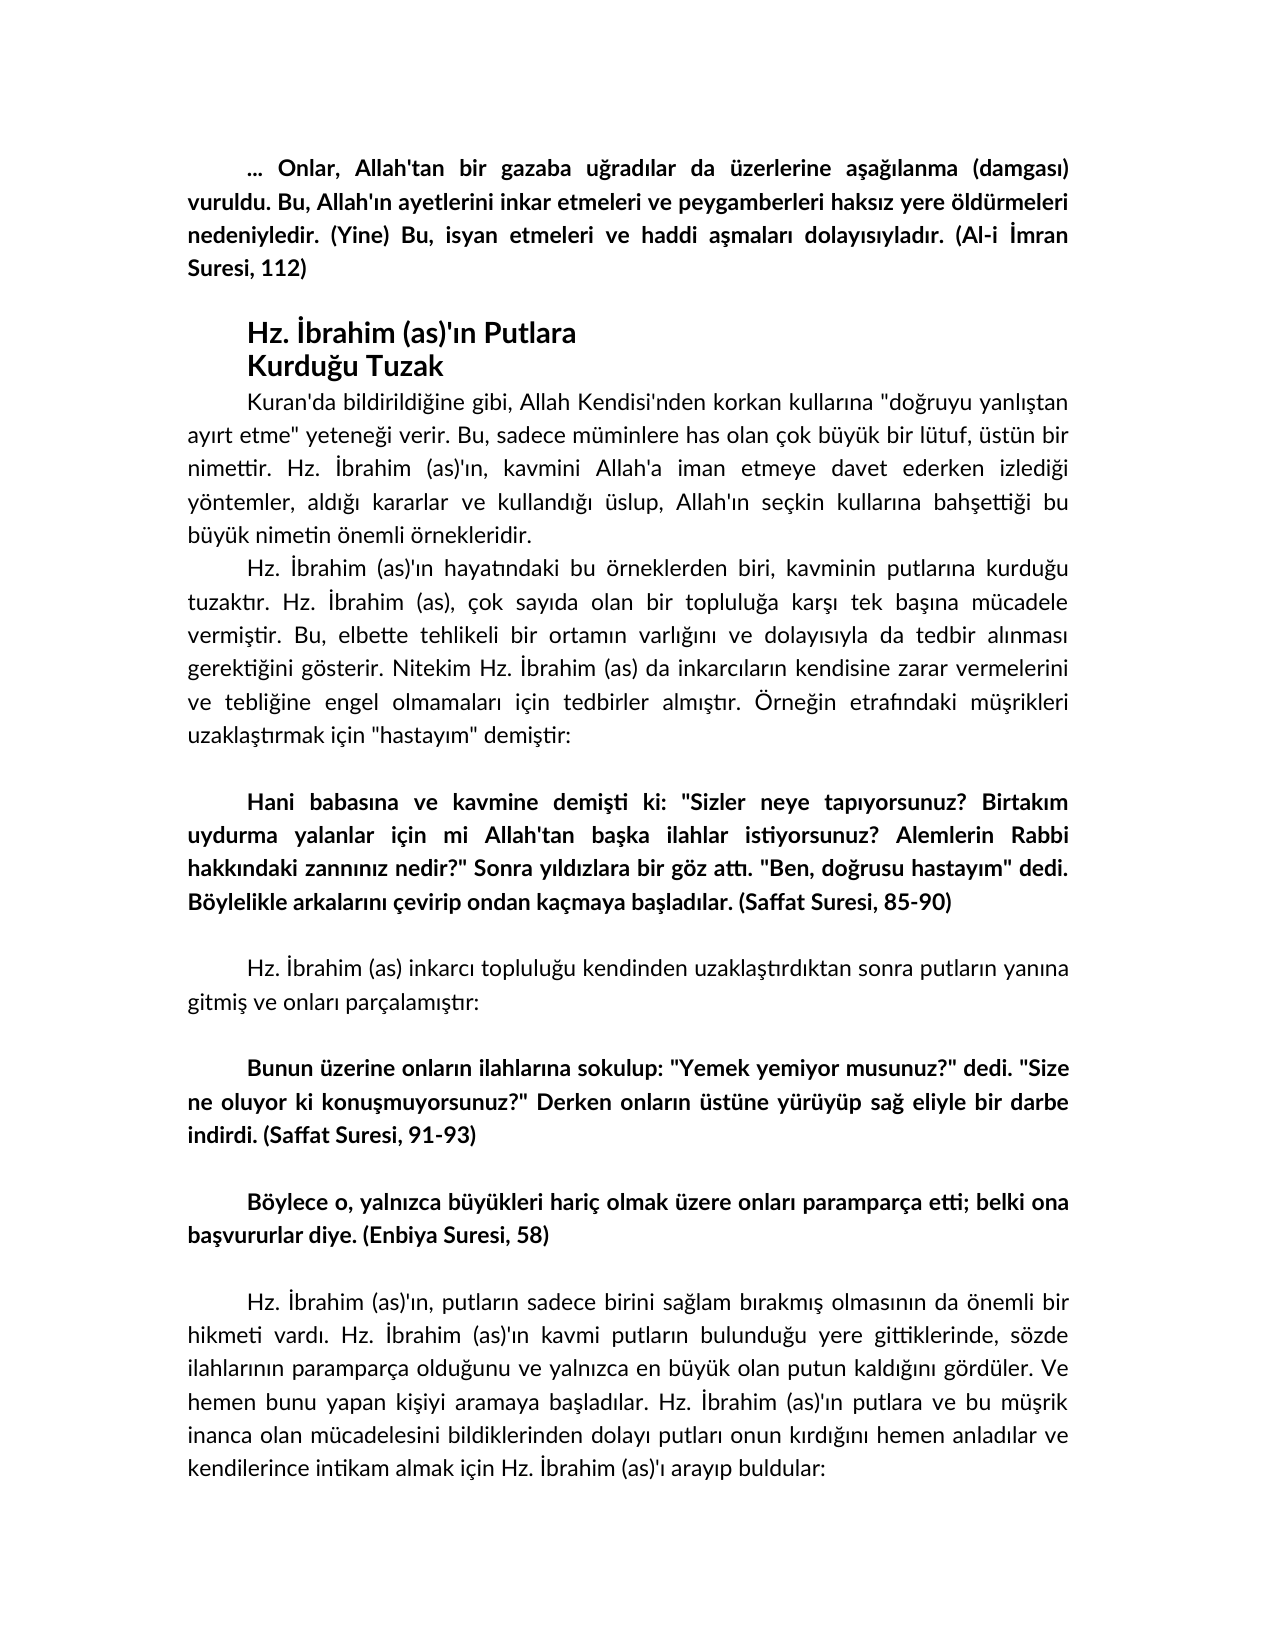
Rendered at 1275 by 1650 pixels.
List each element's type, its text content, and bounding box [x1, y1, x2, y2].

text Bunun üzerine onların ilahlarına sokulup: "Yemek yemiyor musunuz?" dedi. "Size ne oluyor ki konuşmuyorsunuz?" Derken onların üstüne yürüyüp sağ eliyle bir darbe indirdi. (Saffat Suresi, 91-93) [187, 1050, 1070, 1150]
text ... Onlar, Allah'tan bir gazaba uğradılar da üzerlerine aşağılanma (damgası) vuruldu. Bu, Allah'ın ayetlerini inkar etmeleri ve peygamberleri haksız yere öldürmeleri nedeniyledir. (Yine) Bu, isyan etmeleri ve haddi aşmaları dolayısıyladır. (Al-i İmran Suresi, 112) [187, 150, 1070, 283]
text Hani babasına ve kavmine demişti ki: "Sizler neye tapıyorsunuz? Birtakım uydurma yalanlar için mi Allah'tan başka ilahlar istiyorsunuz? Alemlerin Rabbi hakkındaki zannınız nedir?" Sonra yıldızlara bir göz attı. "Ben, doğrusu hastayım" dedi. Böylelikle arkalarını çevirip ondan kaçmaya başladılar. (Saffat Suresi, 85-90) [187, 783, 1070, 917]
text Hz. İbrahim (as)'ın, putların sadece birini sağlam bırakmış olmasının da önemli bir hikmeti vardı. Hz. İbrahim (as)'ın kavmi putların bulunduğu yere gittiklerinde, sözde ilahlarının paramparça olduğunu ve yalnızca en büyük olan putun kaldığını gördüler. Ve hemen bunu yapan kişiyi aramaya başladılar. Hz. İbrahim (as)'ın putlara ve bu müşrik inanca olan mücadelesini bildiklerinden dolayı putları onun kırdığını hemen anladılar ve kendilerince intikam almak için Hz. İbrahim (as)'ı arayıp buldular: [187, 1283, 1070, 1483]
text Hz. İbrahim (as) inkarcı topluluğu kendinden uzaklaştırdıktan sonra putların yanına gitmiş ve onları parçalamıştır: [187, 950, 1070, 1017]
text Kuran'da bildirildiğine gibi, Allah Kendisi'nden korkan kullarına "doğruyu yanlıştan ayırt etme" yeteneği verir. Bu, sadece müminlere has olan çok büyük bir lütuf, üstün bir nimettir. Hz. İbrahim (as)'ın, kavmini Allah'a iman etmeye davet ederken izlediği yöntemler, aldığı kararlar ve kullandığı üslup, Allah'ın seçkin kullarına bahşettiği bu büyük nimetin önemli örnekleridir. [187, 383, 1070, 550]
text Böylece o, yalnızca büyükleri hariç olmak üzere onları paramparça etti; belki ona başvururlar diye. (Enbiya Suresi, 58) [187, 1183, 1070, 1250]
subtitle Hz. İbrahim (as)'ın Putlara [187, 317, 1070, 350]
subtitle Kurduğu Tuzak [187, 350, 1070, 383]
text Hz. İbrahim (as)'ın hayatındaki bu örneklerden biri, kavminin putlarına kurduğu tuzaktır. Hz. İbrahim (as), çok sayıda olan bir topluluğa karşı tek başına mücadele vermiştir. Bu, elbette tehlikeli bir ortamın varlığını ve dolayısıyla da tedbir alınması gerektiğini gösterir. Nitekim Hz. İbrahim (as) da inkarcıların kendisine zarar vermelerini ve tebliğine engel olmamaları için tedbirler almıştır. Örneğin etrafındaki müşrikleri uzaklaştırmak için "hastayım" demiştir: [187, 550, 1070, 750]
